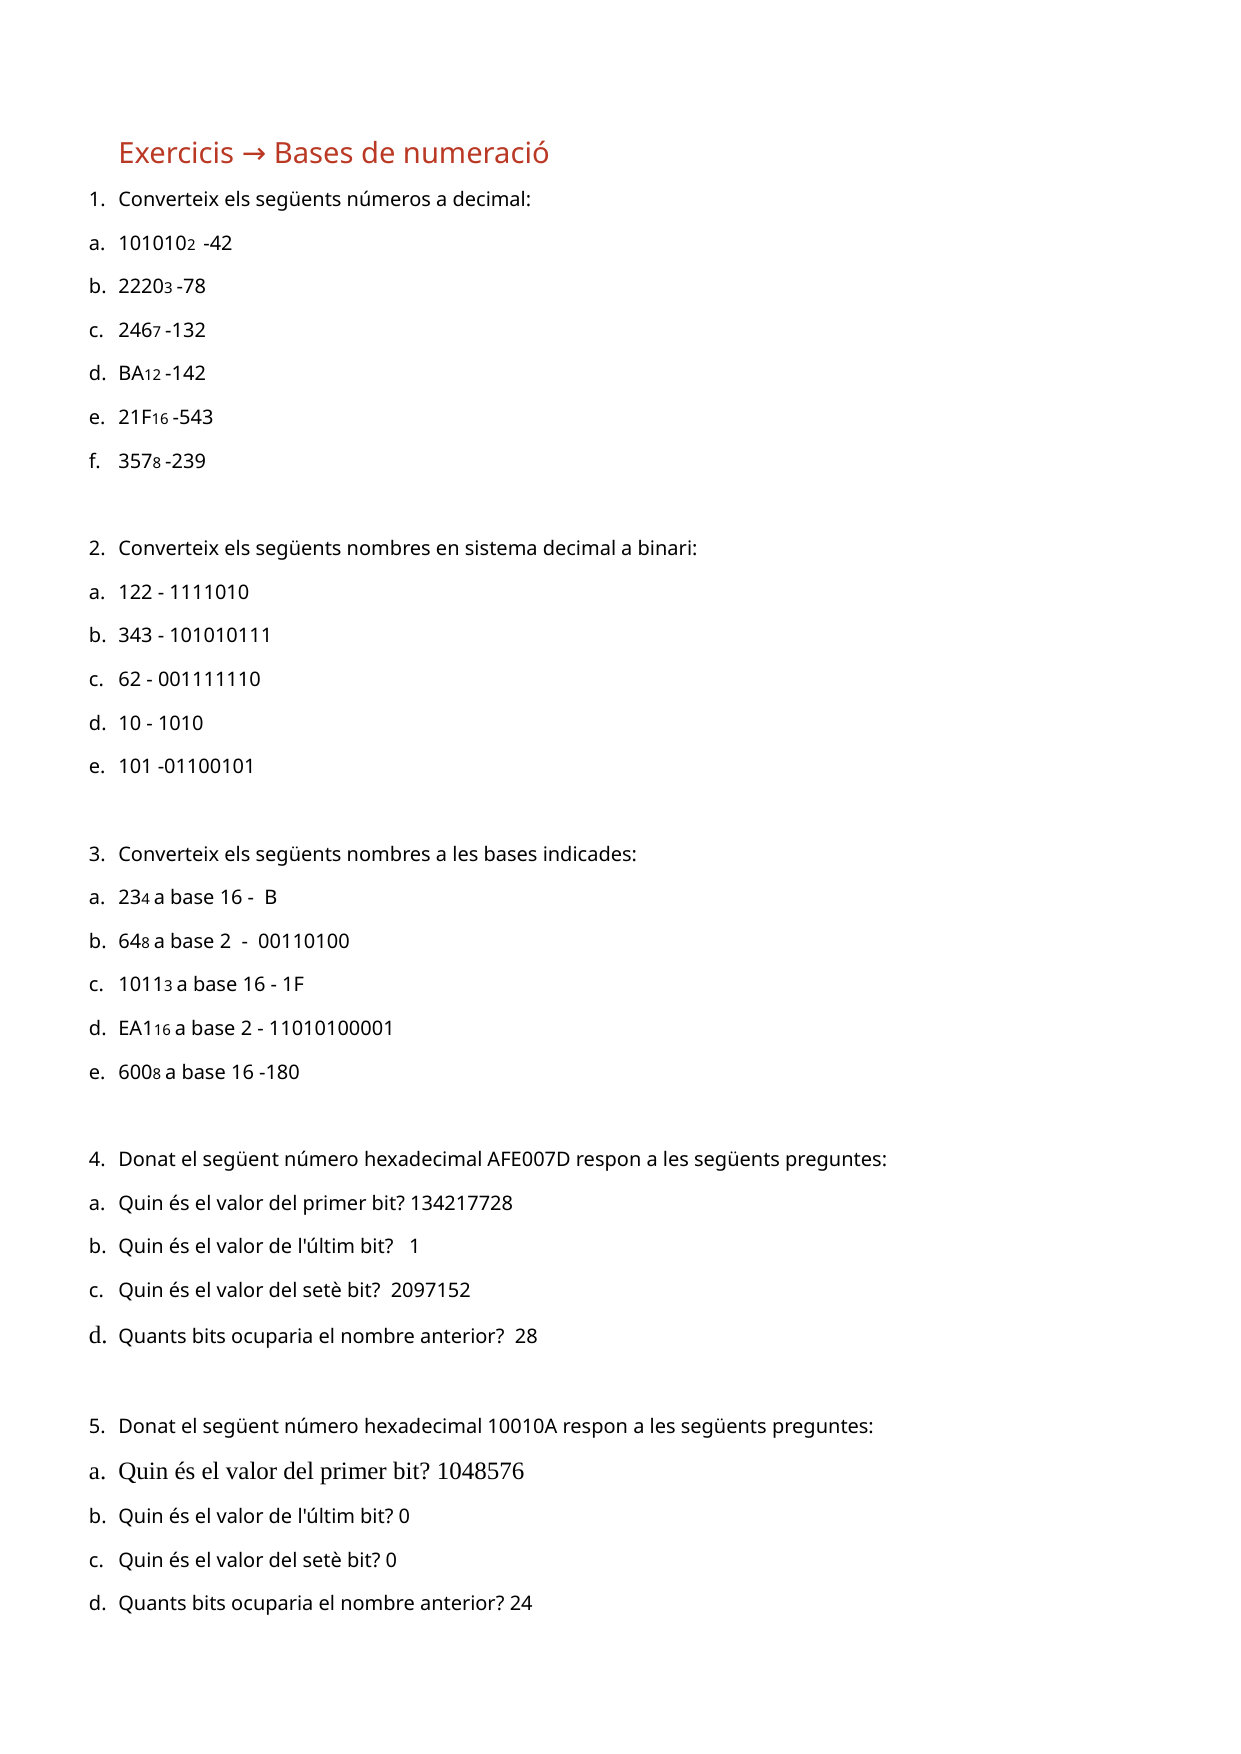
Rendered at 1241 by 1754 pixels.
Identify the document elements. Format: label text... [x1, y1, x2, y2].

list Quin és el valor del primer bit? 134217728 [118, 1189, 1122, 1216]
list EA116 a base 2 - 11010100001 [118, 1014, 1122, 1041]
list BA12 -142 [118, 359, 1122, 387]
list Quin és el valor del setè bit? 0 [118, 1546, 1122, 1573]
subtitle Exercicis → Bases de numeració [118, 133, 1122, 172]
list 6008 a base 16 -180 [118, 1058, 1122, 1085]
list Quin és el valor del setè bit? 2097152 [118, 1276, 1122, 1303]
list Donat el següent número hexadecimal 10010A respon a les següents preguntes: [118, 1412, 1122, 1440]
list 10113 a base 16 - 1F [118, 971, 1122, 998]
list Quin és el valor de l'últim bit? 0 [118, 1502, 1122, 1529]
list 648 a base 2 - 00110100 [118, 927, 1122, 954]
list Quin és el valor del primer bit? 1048576 [118, 1456, 1122, 1485]
list 22203 -78 [118, 272, 1122, 299]
list Converteix els següents nombres en sistema decimal a binari: [118, 534, 1122, 561]
list Quin és el valor de l'últim bit? 1 [118, 1232, 1122, 1260]
list Quants bits ocuparia el nombre anterior? 28 [118, 1320, 1122, 1349]
list Converteix els següents números a decimal: [118, 185, 1122, 212]
list 101 -01100101 [118, 752, 1122, 779]
list 234 a base 16 - B [118, 883, 1122, 911]
list Converteix els següents nombres a les bases indicades: [118, 839, 1122, 867]
list Donat el següent número hexadecimal AFE007D respon a les següents preguntes: [118, 1145, 1122, 1172]
list 122 - 1111010 [118, 578, 1122, 605]
list Quants bits ocuparia el nombre anterior? 24 [118, 1589, 1122, 1617]
list 343 - 101010111 [118, 621, 1122, 649]
list 1010102 -42 [118, 228, 1122, 256]
list 21F16 -543 [118, 403, 1122, 430]
list 2467 -132 [118, 316, 1122, 343]
list 62 - 001111110 [118, 665, 1122, 692]
list 10 - 1010 [118, 709, 1122, 736]
list 3578 -239 [118, 447, 1122, 474]
